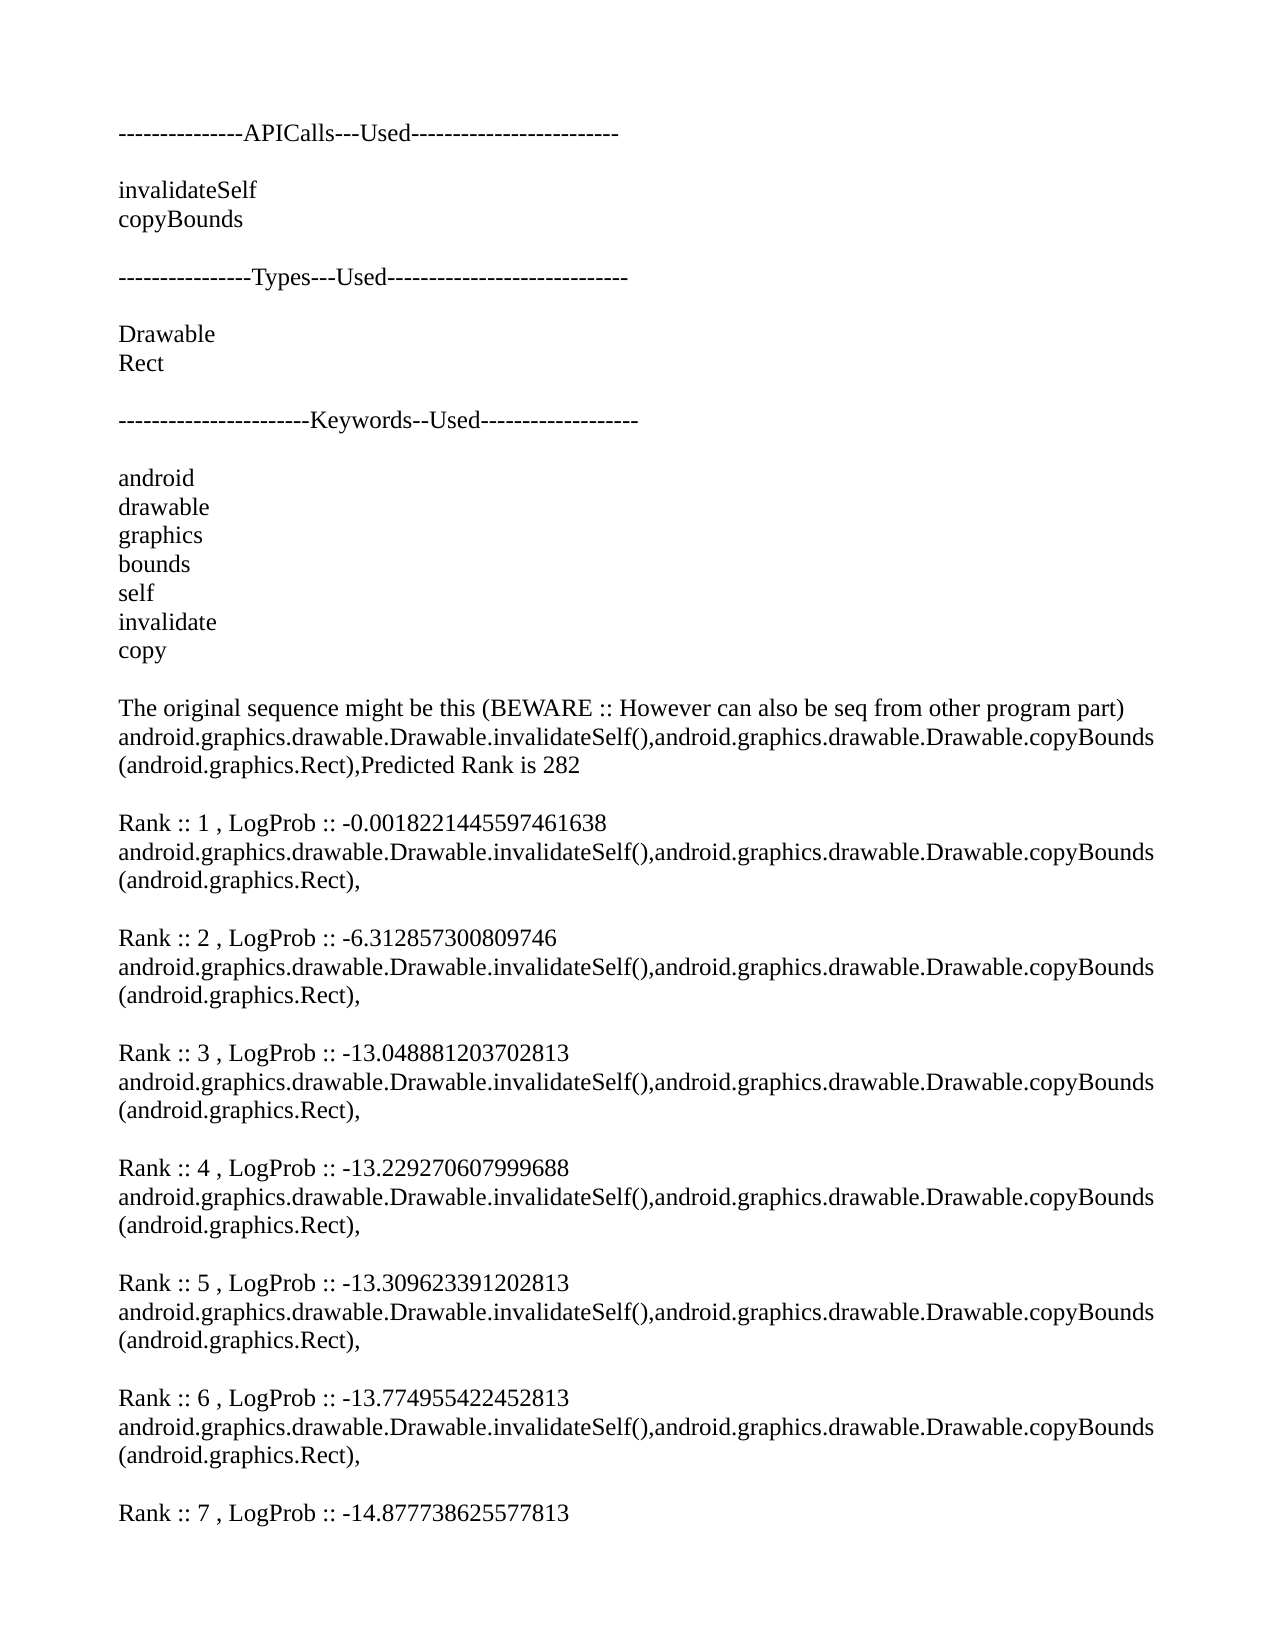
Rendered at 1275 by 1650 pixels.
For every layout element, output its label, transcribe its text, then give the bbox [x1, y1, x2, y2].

text -----------------------Keywords--Used------------------- [118, 406, 1157, 434]
text android.graphics.drawable.Drawable.invalidateSelf(),android.graphics.drawable.Drawable.copyBounds(android.graphics.Rect), [118, 1297, 1157, 1354]
text ---------------APICalls---Used------------------------- [118, 118, 1157, 147]
text Rank :: 5 , LogProb :: -13.309623391202813 [118, 1268, 1157, 1297]
text android [118, 463, 1157, 492]
text Rank :: 2 , LogProb :: -6.312857300809746 [118, 923, 1157, 952]
text Rank :: 7 , LogProb :: -14.877738625577813 [118, 1498, 1157, 1527]
text The original sequence might be this (BEWARE :: However can also be seq from other program part) [118, 693, 1157, 722]
text Drawable [118, 319, 1157, 348]
text invalidate [118, 607, 1157, 636]
text invalidateSelf [118, 176, 1157, 204]
text drawable [118, 492, 1157, 521]
text Rect [118, 348, 1157, 377]
text self [118, 578, 1157, 607]
text Rank :: 6 , LogProb :: -13.774955422452813 [118, 1383, 1157, 1412]
text android.graphics.drawable.Drawable.invalidateSelf(),android.graphics.drawable.Drawable.copyBounds(android.graphics.Rect), [118, 1182, 1157, 1239]
text ----------------Types---Used----------------------------- [118, 262, 1157, 291]
text Rank :: 4 , LogProb :: -13.229270607999688 [118, 1153, 1157, 1182]
text android.graphics.drawable.Drawable.invalidateSelf(),android.graphics.drawable.Drawable.copyBounds(android.graphics.Rect), [118, 1067, 1157, 1124]
text android.graphics.drawable.Drawable.invalidateSelf(),android.graphics.drawable.Drawable.copyBounds(android.graphics.Rect), [118, 837, 1157, 894]
text copyBounds [118, 204, 1157, 233]
text android.graphics.drawable.Drawable.invalidateSelf(),android.graphics.drawable.Drawable.copyBounds(android.graphics.Rect), [118, 1412, 1157, 1469]
text copy [118, 636, 1157, 664]
text Rank :: 1 , LogProb :: -0.0018221445597461638 [118, 808, 1157, 837]
text graphics [118, 521, 1157, 549]
text android.graphics.drawable.Drawable.invalidateSelf(),android.graphics.drawable.Drawable.copyBounds(android.graphics.Rect),Predicted Rank is 282 [118, 722, 1157, 779]
text android.graphics.drawable.Drawable.invalidateSelf(),android.graphics.drawable.Drawable.copyBounds(android.graphics.Rect), [118, 952, 1157, 1009]
text Rank :: 3 , LogProb :: -13.048881203702813 [118, 1038, 1157, 1067]
text bounds [118, 549, 1157, 578]
